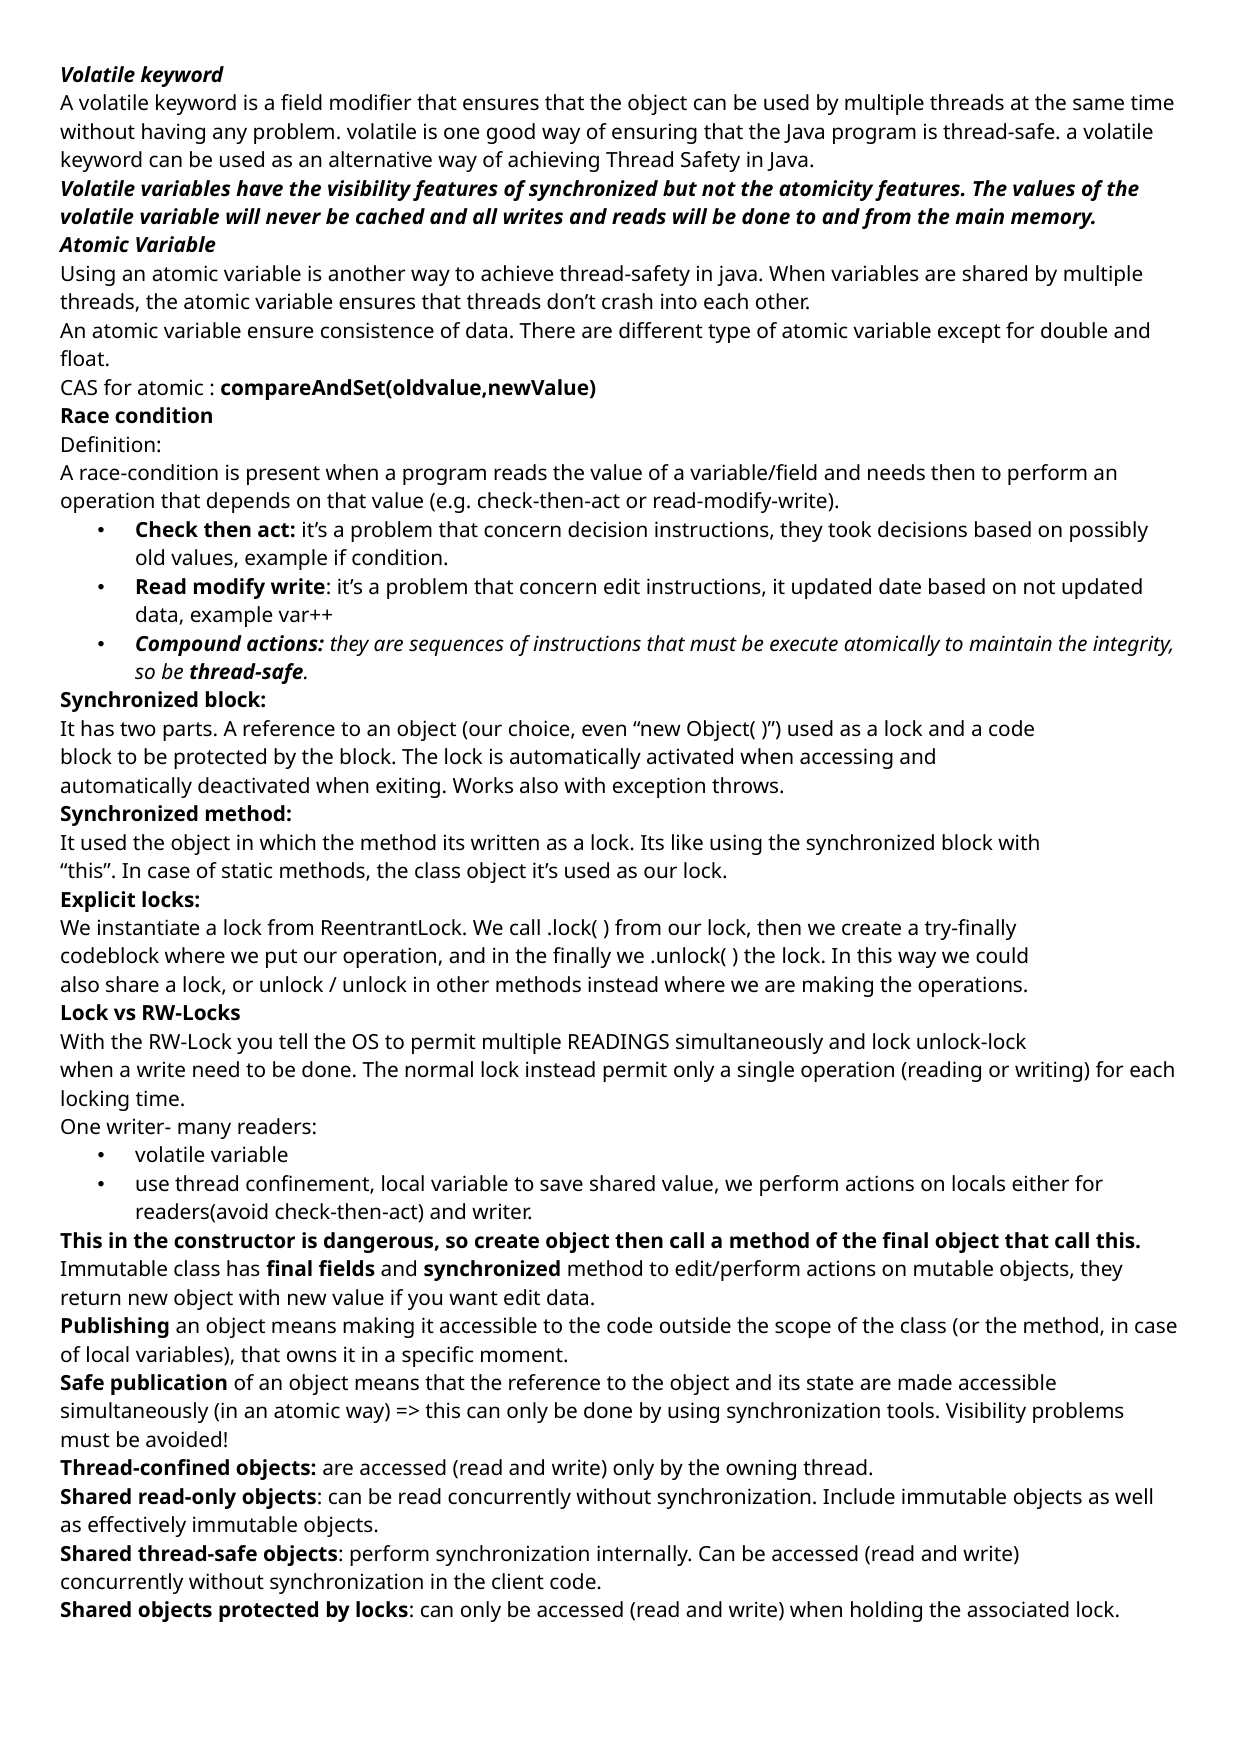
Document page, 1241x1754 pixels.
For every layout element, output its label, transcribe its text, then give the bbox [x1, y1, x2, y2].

text codeblock where we put our operation, and in the finally we .unlock( ) the lock. In this way we could [60, 942, 1181, 970]
text CAS for atomic : compareAndSet(oldvalue,newValue) [60, 373, 1181, 401]
text Synchronized block: [60, 686, 1181, 714]
text Using an atomic variable is another way to achieve thread-safety in java. When variables are shared by multiple threads, the atomic variable ensures that threads don’t crash into each other. [60, 259, 1181, 316]
text With the RW-Lock you tell the OS to permit multiple READINGS simultaneously and lock unlock-lock [60, 1027, 1181, 1055]
list Compound actions: they are sequences of instructions that must be execute atomically to maintain the integrity, so be thread-safe. [97, 629, 1181, 686]
text This in the constructor is dangerous, so create object then call a method of the final object that call this. [60, 1226, 1181, 1254]
text Immutable class has final fields and synchronized method to edit/perform actions on mutable objects, they return new object with new value if you want edit data. [60, 1254, 1181, 1311]
list use thread confinement, local variable to save shared value, we perform actions on locals either for readers(avoid check-then-act) and writer. [97, 1169, 1181, 1226]
text Shared thread-safe objects: perform synchronization internally. Can be accessed (read and write) [60, 1539, 1181, 1567]
text It used the object in which the method its written as a lock. Its like using the synchronized block with [60, 828, 1181, 856]
text An atomic variable ensure consistence of data. There are different type of atomic variable except for double and float. [60, 316, 1181, 373]
text Volatile keyword [60, 60, 1181, 88]
text when a write need to be done. The normal lock instead permit only a single operation (reading or writing) for each locking time. [60, 1055, 1181, 1112]
text Shared objects protected by locks: can only be accessed (read and write) when holding the associated lock. [60, 1596, 1181, 1624]
text concurrently without synchronization in the client code. [60, 1567, 1181, 1596]
text Volatile variables have the visibility features of synchronized but not the atomicity features. The values of the volatile variable will never be cached and all writes and reads will be done to and from the main memory. [60, 174, 1181, 231]
text “this”. In case of static methods, the class object it’s used as our lock. [60, 856, 1181, 885]
text We instantiate a lock from ReentrantLock. We call .lock( ) from our lock, then we create a try-finally [60, 913, 1181, 942]
text Shared read-only objects: can be read concurrently without synchronization. Include immutable objects as well as effectively immutable objects. [60, 1482, 1181, 1539]
text Lock vs RW-Locks [60, 998, 1181, 1027]
list Read modify write: it’s a problem that concern edit instructions, it updated date based on not updated data, example var++ [97, 572, 1181, 629]
text A volatile keyword is a field modifier that ensures that the object can be used by multiple threads at the same time without having any problem. volatile is one good way of ensuring that the Java program is thread-safe. a volatile keyword can be used as an alternative way of achieving Thread Safety in Java. [60, 88, 1181, 174]
list Check then act: it’s a problem that concern decision instructions, they took decisions based on possibly old values, example if condition. [97, 515, 1181, 572]
text Synchronized method: [60, 799, 1181, 828]
text also share a lock, or unlock / unlock in other methods instead where we are making the operations. [60, 970, 1181, 998]
text Atomic Variable [60, 231, 1181, 259]
text Safe publication of an object means that the reference to the object and its state are made accessible simultaneously (in an atomic way) => this can only be done by using synchronization tools. Visibility problems must be avoided! [60, 1368, 1181, 1453]
text block to be protected by the block. The lock is automatically activated when accessing and [60, 742, 1181, 771]
text Thread-confined objects: are accessed (read and write) only by the owning thread. [60, 1453, 1181, 1482]
text One writer- many readers: [60, 1112, 1181, 1141]
text Publishing an object means making it accessible to the code outside the scope of the class (or the method, in case of local variables), that owns it in a specific moment. [60, 1311, 1181, 1368]
list volatile variable [97, 1141, 1181, 1169]
text A race-condition is present when a program reads the value of a variable/field and needs then to perform an operation that depends on that value (e.g. check-then-act or read-modify-write). [60, 458, 1181, 515]
text Definition: [60, 430, 1181, 458]
text It has two parts. A reference to an object (our choice, even “new Object( )”) used as a lock and a code [60, 714, 1181, 742]
text Explicit locks: [60, 885, 1181, 913]
text automatically deactivated when exiting. Works also with exception throws. [60, 771, 1181, 799]
text Race condition [60, 401, 1181, 430]
